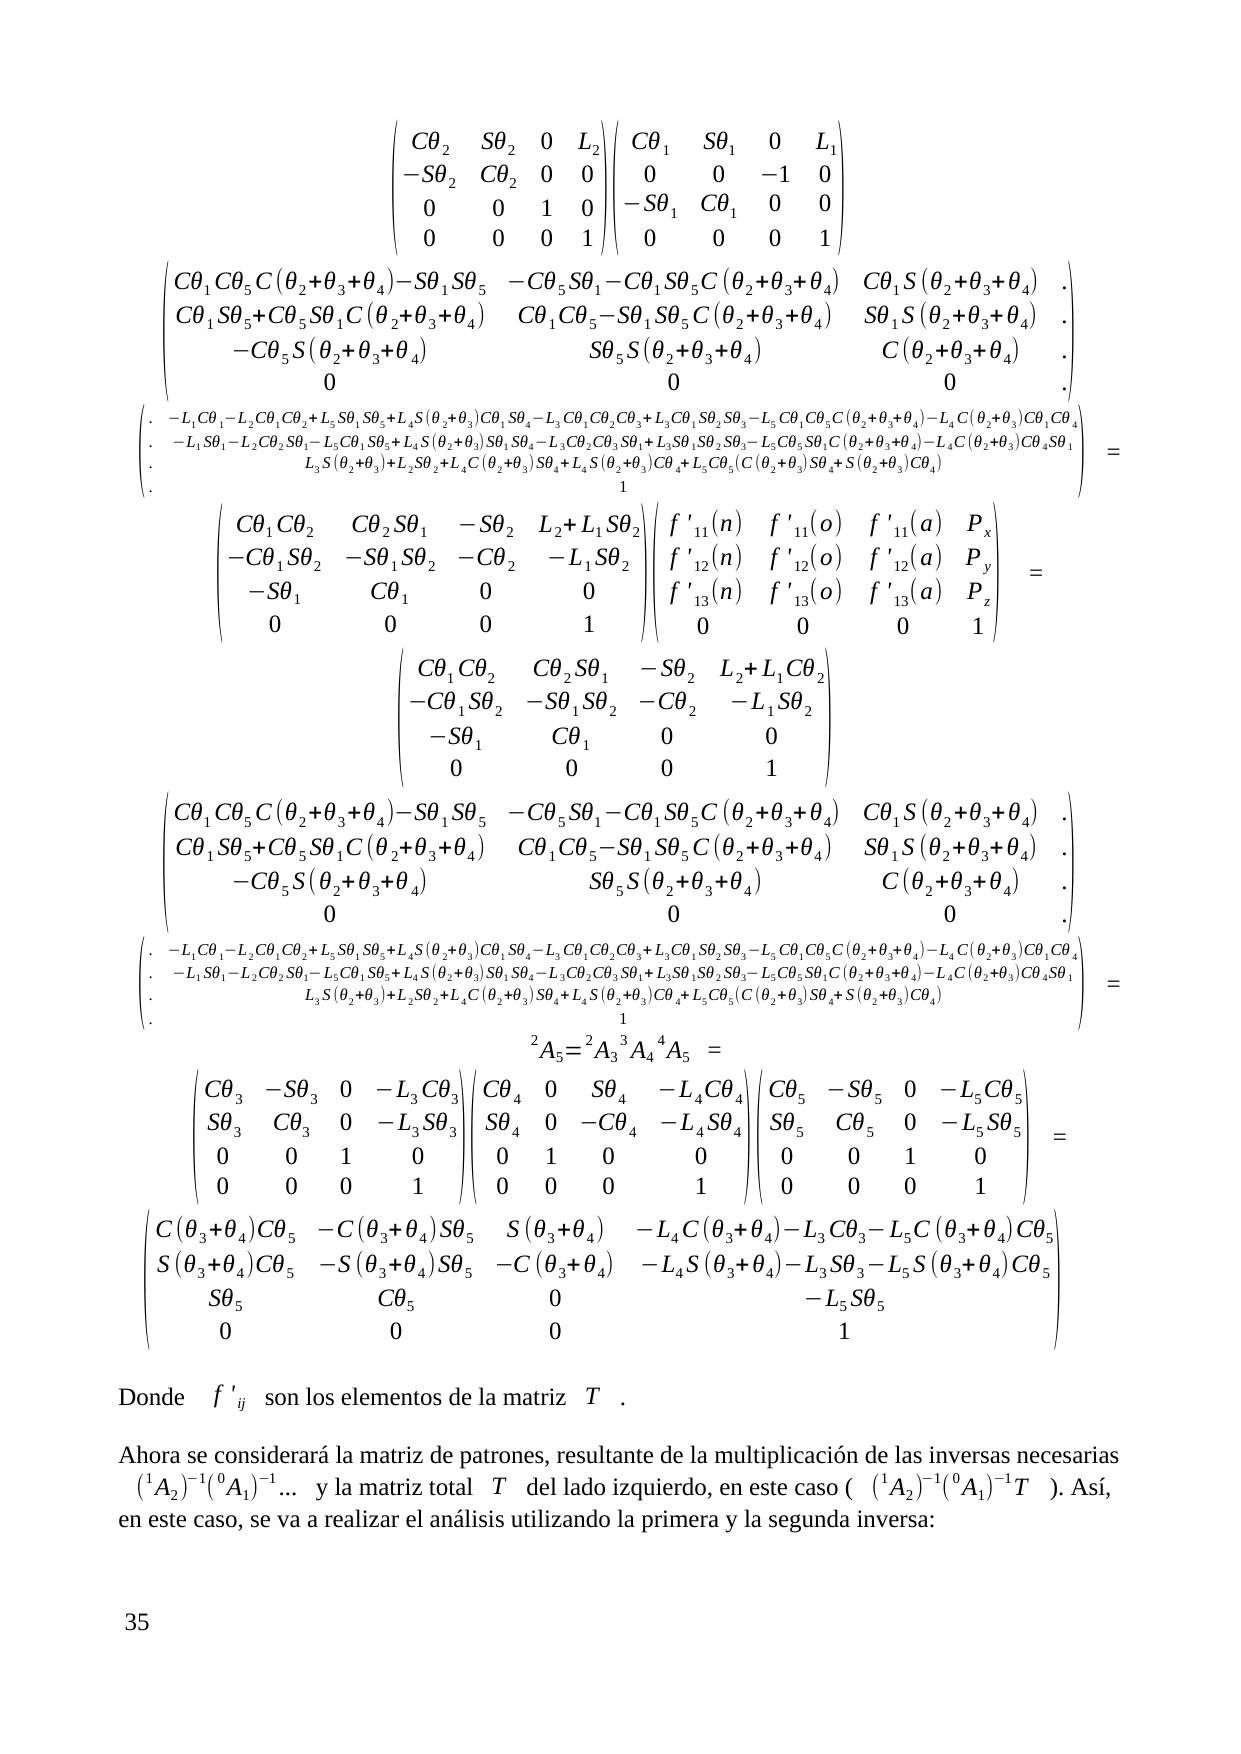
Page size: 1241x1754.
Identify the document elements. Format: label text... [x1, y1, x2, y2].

text Ahora se considerará la matriz de patrones, resultante de la multiplicación de las inversas necesarias y la matriz totaldel lado izquierdo, en este caso (). Así, en este caso, se va a realizar el análisis utilizando la primera y la segunda inversa: [118, 1441, 1122, 1533]
text = [118, 403, 1122, 500]
text = [118, 1032, 1122, 1067]
text = [118, 500, 1122, 646]
text = [118, 935, 1122, 1032]
text Donde son los elementos de la matriz. [118, 1380, 1122, 1412]
text = [118, 1067, 1122, 1206]
